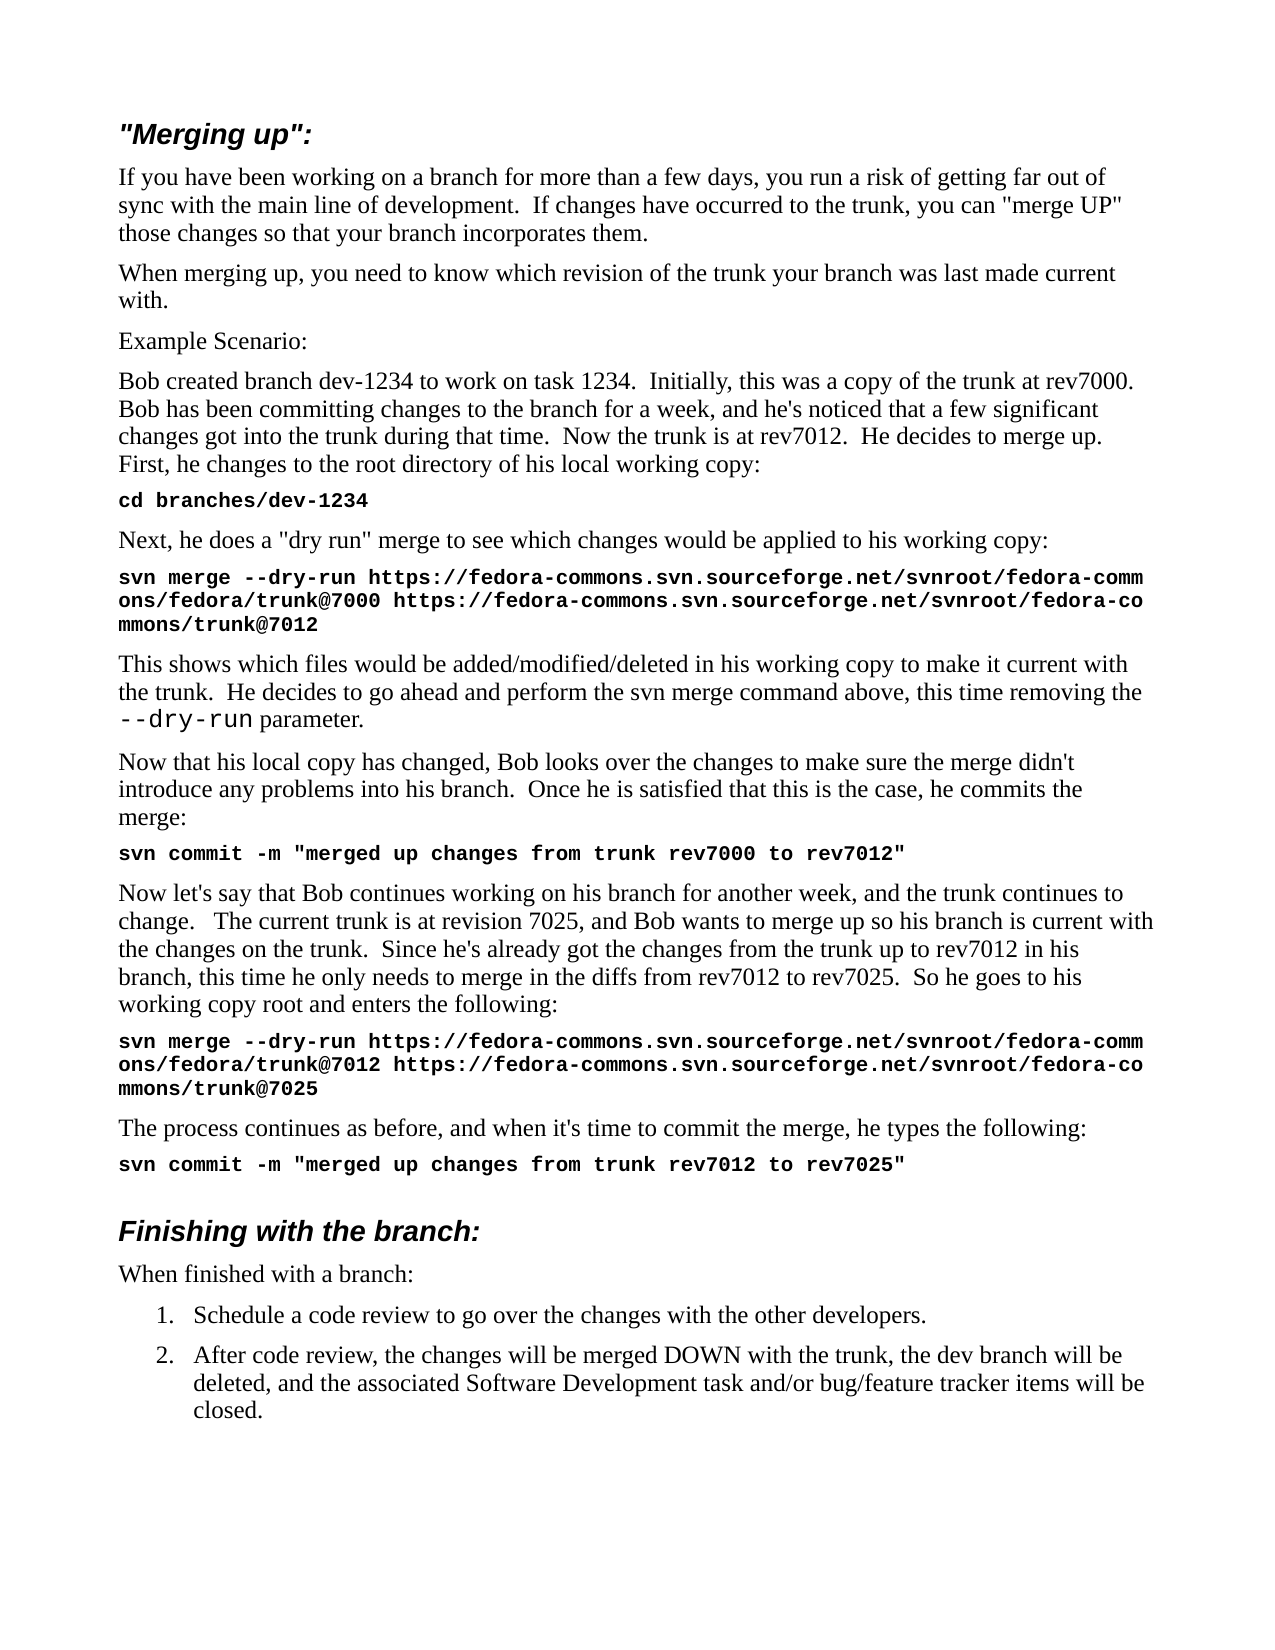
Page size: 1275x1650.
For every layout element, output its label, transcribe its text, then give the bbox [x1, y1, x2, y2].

text Now that his local copy has changed, Bob looks over the changes to make sure the merge didn't introduce any problems into his branch. Once he is satisfied that this is the case, he commits the merge: [118, 748, 1157, 831]
text This shows which files would be added/modified/deleted in his working copy to make it current with the trunk. He decides to go ahead and perform the svn merge command above, this time removing the --dry-run parameter. [118, 650, 1157, 735]
text cd branches/dev-1234 [118, 490, 1157, 514]
text svn merge --dry-run https://fedora-commons.svn.sourceforge.net/svnroot/fedora-comm ons/fedora/trunk@7000 https://fedora-commons.svn.sourceforge.net/svnroot/fedora-co mmons/trunk@7012 [118, 567, 1157, 638]
text svn commit -m "merged up changes from trunk rev7012 to rev7025" [118, 1154, 1157, 1178]
text If you have been working on a branch for more than a few days, you run a risk of getting far out of sync with the main line of development. If changes have occurred to the trunk, you can "merge UP" those changes so that your branch incorporates them. [118, 163, 1157, 246]
subtitle "Merging up": [118, 118, 1157, 151]
text Next, he does a "dry run" merge to see which changes would be applied to his working copy: [118, 526, 1157, 554]
subtitle Finishing with the branch: [118, 1215, 1157, 1248]
text The process continues as before, and when it's time to commit the merge, he types the following: [118, 1114, 1157, 1142]
list Schedule a code review to go over the changes with the other developers. [156, 1301, 1157, 1328]
text svn commit -m "merged up changes from trunk rev7000 to rev7012" [118, 843, 1157, 867]
text When finished with a branch: [118, 1261, 1157, 1288]
text Now let's say that Bob continues working on his branch for another week, and the trunk continues to change. The current trunk is at revision 7025, and Bob wants to merge up so his branch is current with the changes on the trunk. Since he's already got the changes from the trunk up to rev7012 in his branch, this time he only needs to merge in the diffs from rev7012 to rev7025. So he goes to his working copy root and enters the following: [118, 879, 1157, 1018]
text When merging up, you need to know which revision of the trunk your branch was last made current with. [118, 259, 1157, 314]
list After code review, the changes will be merged DOWN with the trunk, the dev branch will be deleted, and the associated Software Development task and/or bug/feature tracker items will be closed. [156, 1341, 1157, 1424]
text Bob created branch dev-1234 to work on task 1234. Initially, this was a copy of the trunk at rev7000. Bob has been committing changes to the branch for a week, and he's noticed that a few significant changes got into the trunk during that time. Now the trunk is at rev7012. He decides to merge up. First, he changes to the root directory of his local working copy: [118, 367, 1157, 478]
text Example Scenario: [118, 327, 1157, 354]
text svn merge --dry-run https://fedora-commons.svn.sourceforge.net/svnroot/fedora-comm ons/fedora/trunk@7012 https://fedora-commons.svn.sourceforge.net/svnroot/fedora-co mmons/trunk@7025 [118, 1031, 1157, 1102]
